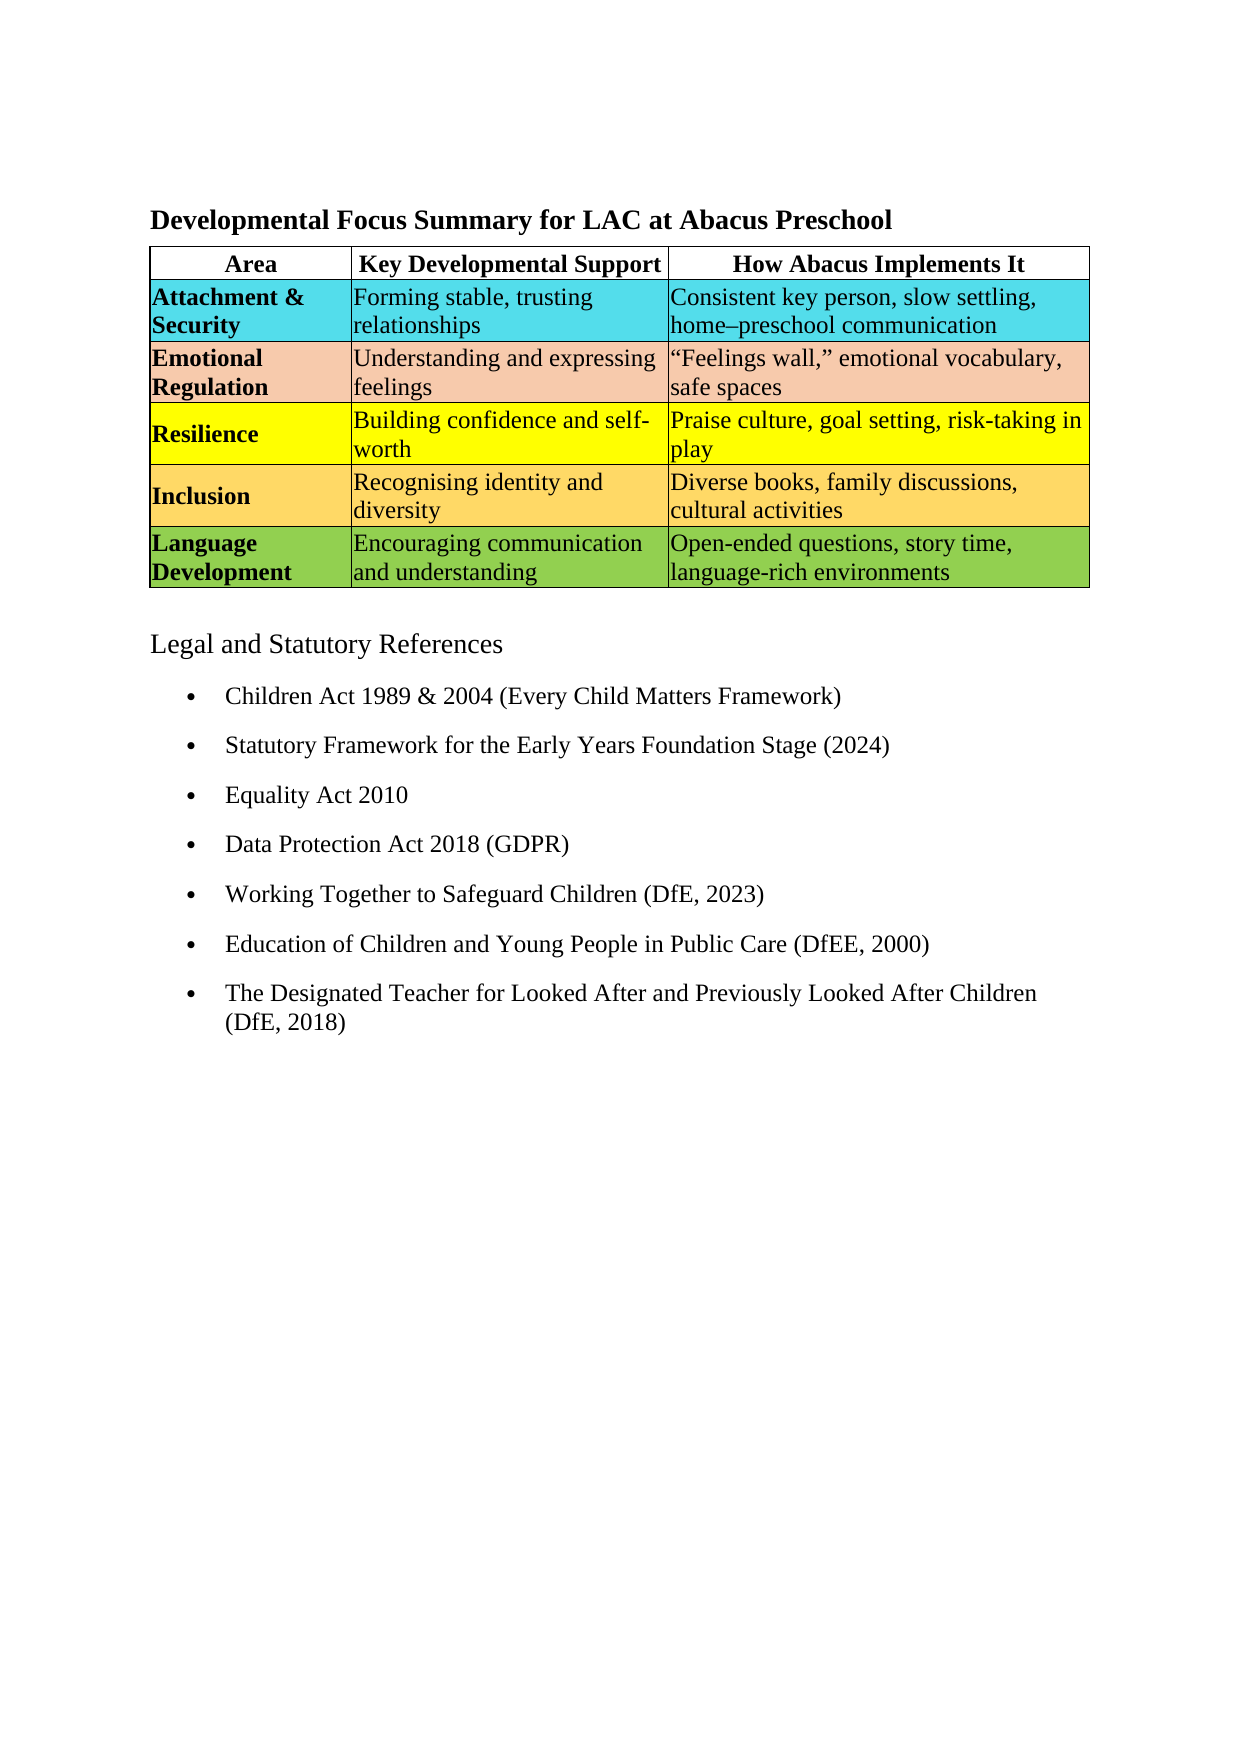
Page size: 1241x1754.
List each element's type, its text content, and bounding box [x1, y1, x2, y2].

table_cell Diverse books, family discussions, cultural activities [669, 465, 1089, 526]
list The Designated Teacher for Looked After and Previously Looked After Children (DfE, 2018) [187, 978, 1090, 1036]
list Children Act 1989 & 2004 (Every Child Matters Framework) [187, 681, 1090, 709]
table_cell Inclusion [151, 465, 351, 526]
table_cell Open-ended questions, story time, language-rich environments [669, 527, 1089, 587]
table_cell Recognising identity and diversity [352, 465, 668, 526]
table_cell Emotional Regulation [151, 342, 351, 402]
table_cell Consistent key person, slow settling, home–preschool communication [669, 280, 1089, 341]
table_cell Understanding and expressing feelings [352, 342, 668, 402]
list Statutory Framework for the Early Years Foundation Stage (2024) [187, 730, 1090, 759]
list Data Protection Act 2018 (GDPR) [187, 829, 1090, 858]
table_cell Language Development [151, 527, 351, 587]
list Equality Act 2010 [187, 780, 1090, 809]
table_cell Forming stable, trusting relationships [352, 280, 668, 341]
table_cell Resilience [151, 403, 351, 464]
table_header How Abacus Implements It [669, 247, 1089, 279]
list Working Together to Safeguard Children (DfE, 2023) [187, 879, 1090, 908]
table_cell “Feelings wall,” emotional vocabulary, safe spaces [669, 342, 1089, 402]
table_cell Building confidence and self-worth [352, 403, 668, 464]
table_cell Praise culture, goal setting, risk-taking in play [669, 403, 1089, 464]
table_cell Attachment & Security [151, 280, 351, 341]
table_cell Encouraging communication and understanding [352, 527, 668, 587]
table_header Area [151, 247, 351, 279]
table_header Key Developmental Support [352, 247, 668, 279]
text Legal and Statutory References [150, 627, 1090, 660]
text Developmental Focus Summary for LAC at Abacus Preschool [150, 203, 1090, 236]
list Education of Children and Young People in Public Care (DfEE, 2000) [187, 929, 1090, 957]
